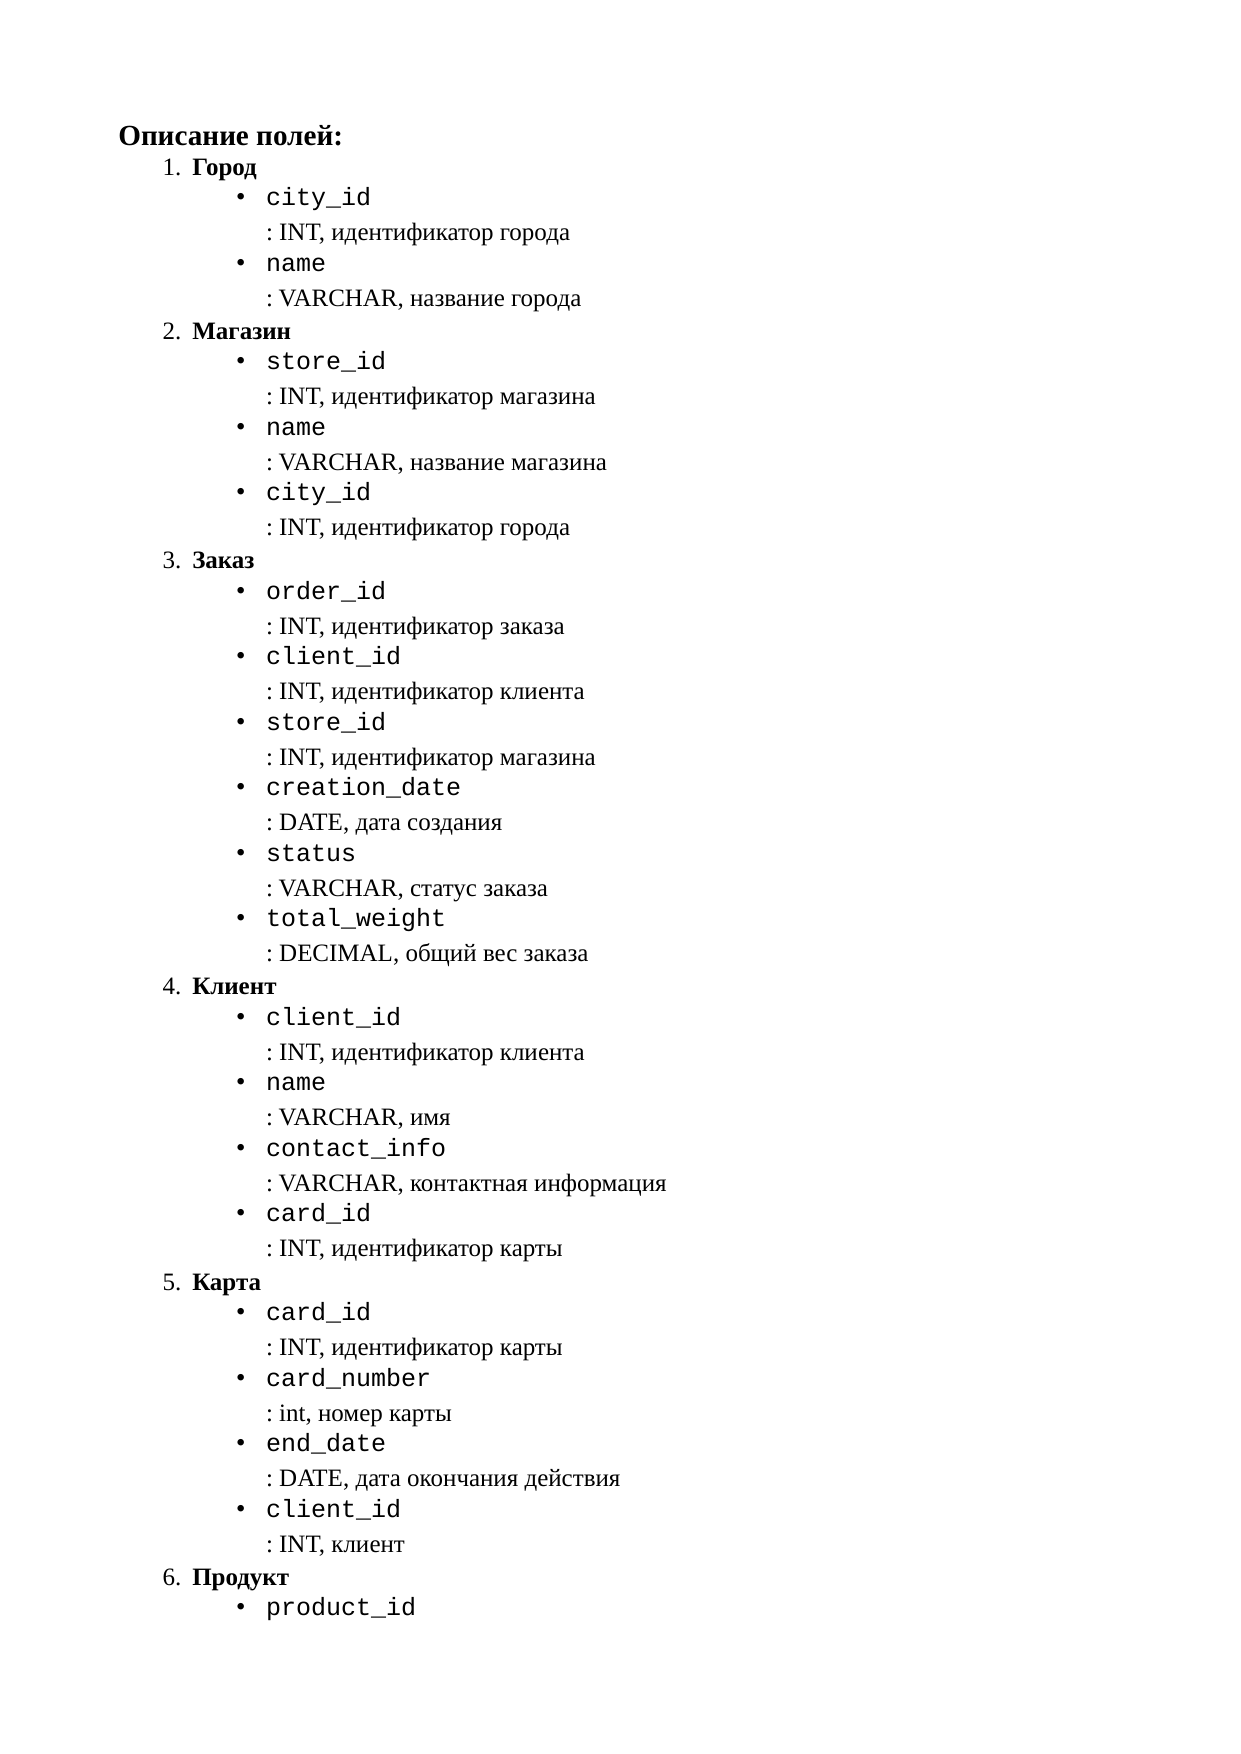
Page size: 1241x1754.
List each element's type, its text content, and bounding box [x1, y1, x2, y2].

list total_weight [236, 906, 1122, 934]
list : DECIMAL, общий вес заказа [236, 938, 1122, 967]
list : int, номер карты [236, 1398, 1122, 1426]
list card_id [236, 1201, 1122, 1229]
list : VARCHAR, статус заказа [236, 873, 1122, 902]
list store_id [236, 349, 1122, 377]
list Продукт [162, 1562, 1122, 1590]
list : VARCHAR, имя [236, 1102, 1122, 1131]
list client_id [236, 1004, 1122, 1033]
list client_id [236, 1496, 1122, 1524]
list : INT, идентификатор города [236, 217, 1122, 246]
list : INT, идентификатор карты [236, 1233, 1122, 1262]
list Карта [162, 1267, 1122, 1295]
list : VARCHAR, название магазина [236, 447, 1122, 476]
list : VARCHAR, контактная информация [236, 1168, 1122, 1197]
list Магазин [162, 316, 1122, 344]
list name [236, 250, 1122, 278]
list city_id [236, 185, 1122, 213]
list : INT, идентификатор магазина [236, 742, 1122, 771]
list name [236, 414, 1122, 443]
list end_date [236, 1431, 1122, 1459]
list Заказ [162, 545, 1122, 574]
list : INT, клиент [236, 1529, 1122, 1557]
list order_id [236, 578, 1122, 607]
list status [236, 840, 1122, 869]
list store_id [236, 709, 1122, 738]
list product_id [236, 1595, 1122, 1623]
list card_id [236, 1299, 1122, 1328]
list : INT, идентификатор заказа [236, 611, 1122, 639]
subtitle Описание полей: [118, 118, 1122, 152]
list city_id [236, 480, 1122, 508]
list : INT, идентификатор города [236, 512, 1122, 541]
list contact_info [236, 1136, 1122, 1164]
list Город [162, 152, 1122, 180]
list : DATE, дата окончания действия [236, 1463, 1122, 1492]
list client_id [236, 644, 1122, 672]
list : INT, идентификатор клиента [236, 1037, 1122, 1066]
list : INT, идентификатор карты [236, 1332, 1122, 1361]
list creation_date [236, 775, 1122, 803]
list : INT, идентификатор клиента [236, 676, 1122, 705]
list : INT, идентификатор магазина [236, 381, 1122, 410]
list : DATE, дата создания [236, 807, 1122, 836]
list Клиент [162, 971, 1122, 1000]
list : VARCHAR, название города [236, 283, 1122, 311]
list card_number [236, 1365, 1122, 1393]
list name [236, 1070, 1122, 1098]
